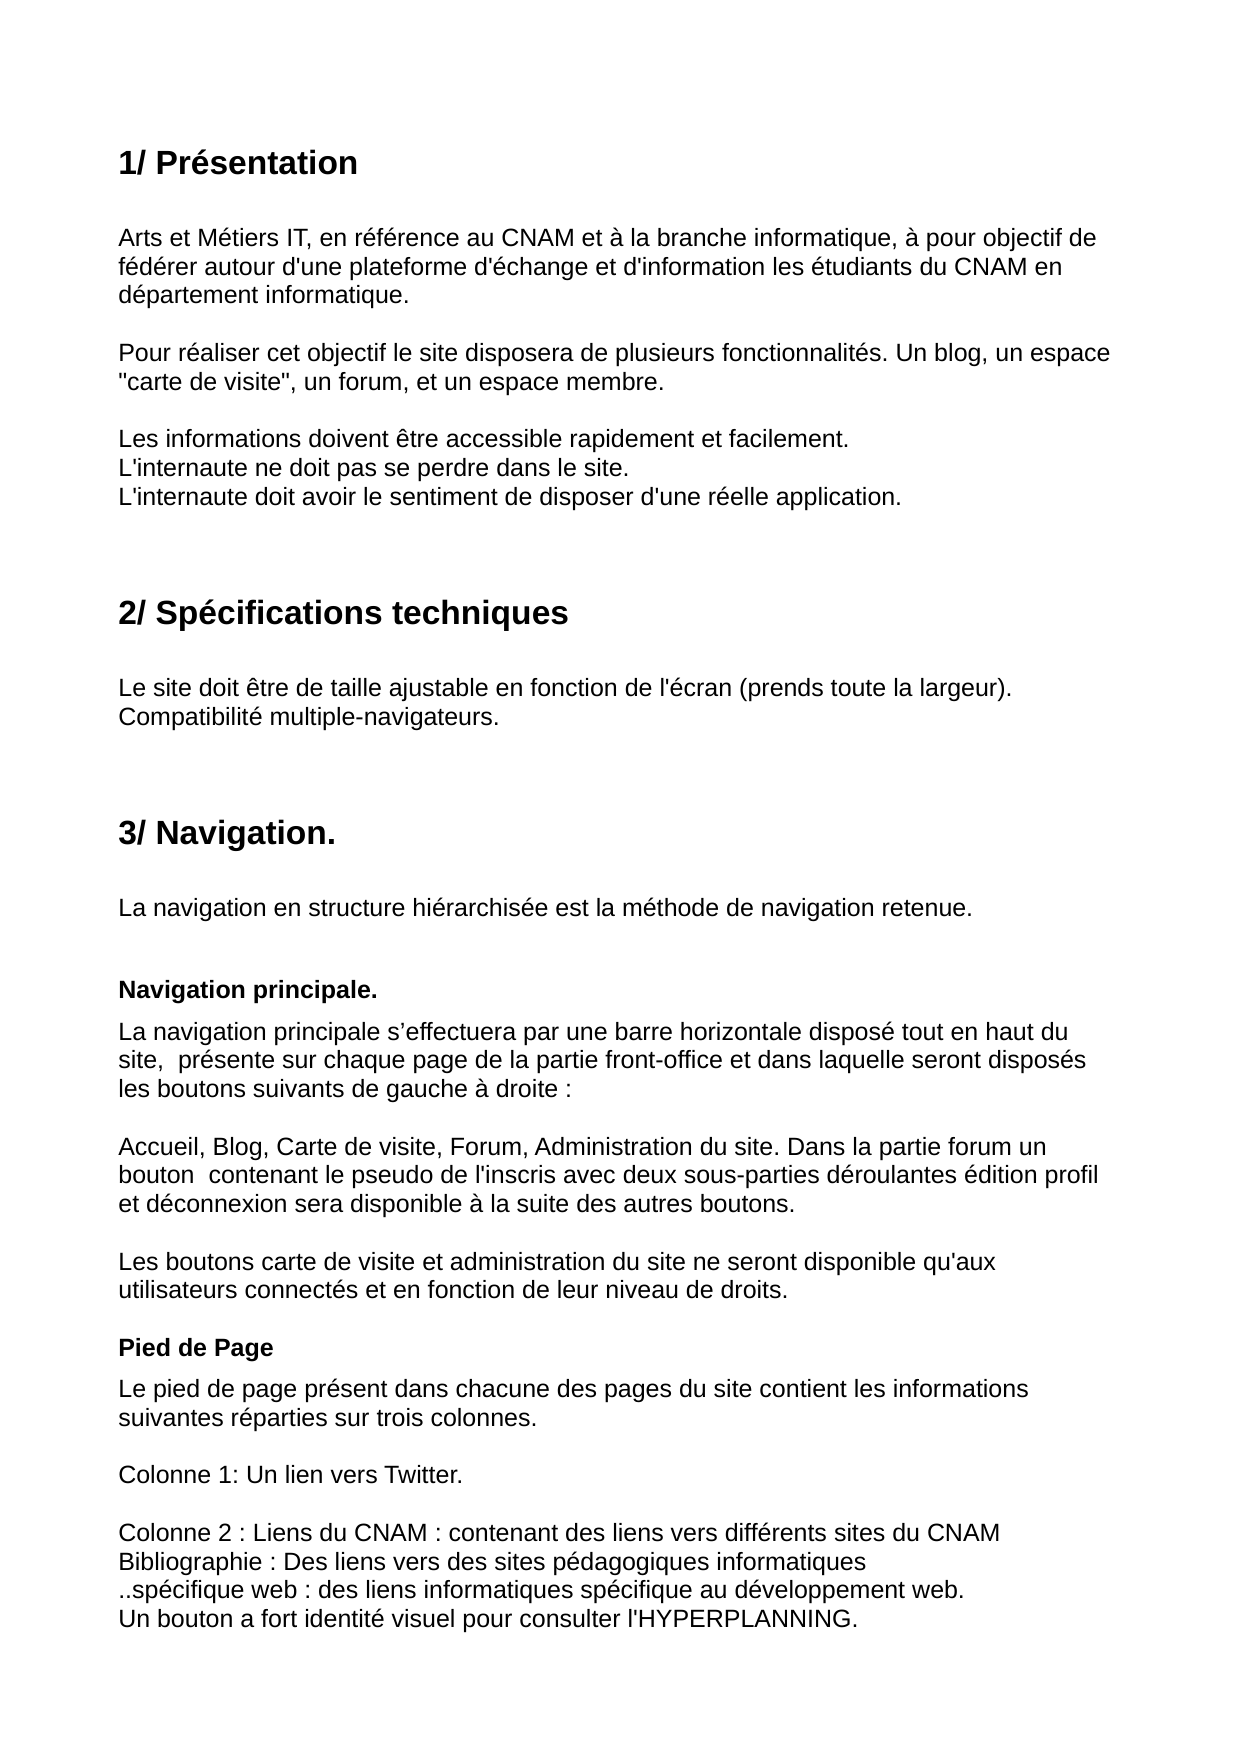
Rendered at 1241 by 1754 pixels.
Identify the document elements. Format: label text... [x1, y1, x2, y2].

text Pied de Page [118, 1333, 1122, 1362]
text Un bouton a fort identité visuel pour consulter l'HYPERPLANNING. [118, 1604, 1122, 1633]
text Les boutons carte de visite et administration du site ne seront disponible qu'aux utilisateurs connectés et en fonction de leur niveau de droits. [118, 1247, 1122, 1304]
subtitle 1/ Présentation [118, 143, 1122, 182]
subtitle 3/ Navigation. [118, 813, 1122, 852]
text Pour réaliser cet objectif le site disposera de plusieurs fonctionnalités. Un blog, un espace "carte de visite", un forum, et un espace membre. [118, 338, 1122, 396]
text Colonne 2 : Liens du CNAM : contenant des liens vers différents sites du CNAM [118, 1518, 1122, 1547]
text Les informations doivent être accessible rapidement et facilement. [118, 424, 1122, 453]
text Bibliographie : Des liens vers des sites pédagogiques informatiques [118, 1547, 1122, 1575]
text Arts et Métiers IT, en référence au CNAM et à la branche informatique, à pour objectif de fédérer autour d'une plateforme d'échange et d'information les étudiants du CNAM en département informatique. [118, 223, 1122, 309]
text Le site doit être de taille ajustable en fonction de l'écran (prends toute la largeur). [118, 673, 1122, 702]
text L'internaute ne doit pas se perdre dans le site. [118, 453, 1122, 482]
text Accueil, Blog, Carte de visite, Forum, Administration du site. Dans la partie forum un bouton contenant le pseudo de l'inscris avec deux sous-parties déroulantes édition profil et déconnexion sera disponible à la suite des autres boutons. [118, 1132, 1122, 1218]
text Compatibilité multiple-navigateurs. [118, 702, 1122, 730]
text L'internaute doit avoir le sentiment de disposer d'une réelle application. [118, 482, 1122, 511]
text Colonne 1: Un lien vers Twitter. [118, 1460, 1122, 1489]
text ..spécifique web : des liens informatiques spécifique au développement web. [118, 1575, 1122, 1604]
text La navigation principale s’effectuera par une barre horizontale disposé tout en haut du site, présente sur chaque page de la partie front-office et dans laquelle seront disposés les boutons suivants de gauche à droite : [118, 1017, 1122, 1103]
subtitle Navigation principale. [118, 975, 1122, 1004]
text La navigation en structure hiérarchisée est la méthode de navigation retenue. [118, 893, 1122, 922]
text Le pied de page présent dans chacune des pages du site contient les informations suivantes réparties sur trois colonnes. [118, 1374, 1122, 1432]
subtitle 2/ Spécifications techniques [118, 593, 1122, 632]
